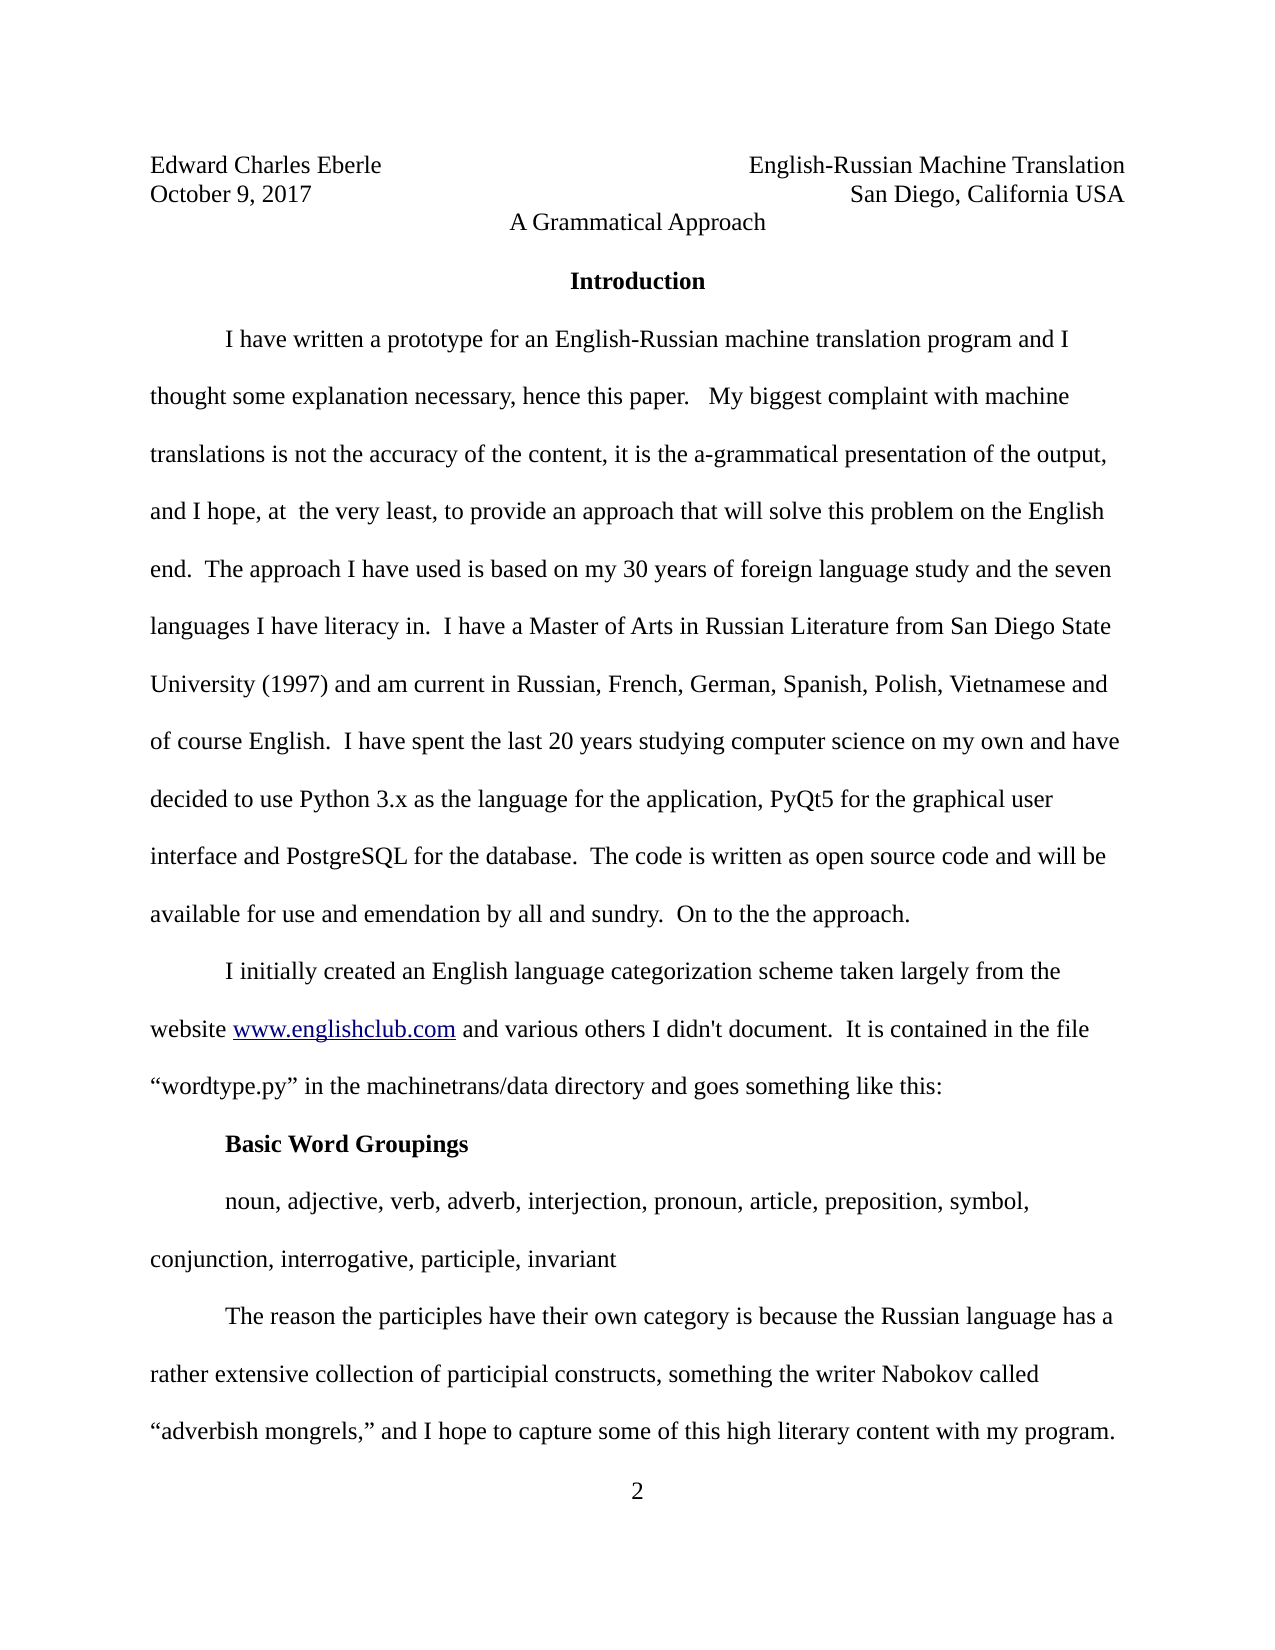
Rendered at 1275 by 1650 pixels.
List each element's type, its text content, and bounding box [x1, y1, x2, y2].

text I initially created an English language categorization scheme taken largely from the website www.englishclub.com and various others I didn't document. It is contained in the file “wordtype.py” in the machinetrans/data directory and goes something like this: [150, 956, 1125, 1100]
text The reason the participles have their own category is because the Russian language has a rather extensive collection of participial constructs, something the writer Nabokov called “adverbish mongrels,” and I hope to capture some of this high literary content with my program. [150, 1301, 1125, 1445]
text noun, adjective, verb, adverb, interjection, pronoun, article, preposition, symbol, conjunction, interrogative, participle, invariant [150, 1186, 1125, 1272]
text I have written a prototype for an English-Russian machine translation program and I thought some explanation necessary, hence this paper. My biggest complaint with machine translations is not the accuracy of the content, it is the a-grammatical presentation of the output, and I hope, at the very least, to provide an approach that will solve this problem on the English end. The approach I have used is based on my 30 years of foreign language study and the seven languages I have literacy in. I have a Master of Arts in Russian Literature from San Diego State University (1997) and am current in Russian, French, German, Spanish, Polish, Vietnamese and of course English. I have spent the last 20 years studying computer science on my own and have decided to use Python 3.x as the language for the application, PyQt5 for the graphical user interface and PostgreSQL for the database. The code is written as open source code and will be available for use and emendation by all and sundry. On to the the approach. [150, 324, 1125, 927]
text Basic Word Groupings [150, 1129, 1125, 1157]
text Introduction [150, 266, 1125, 295]
